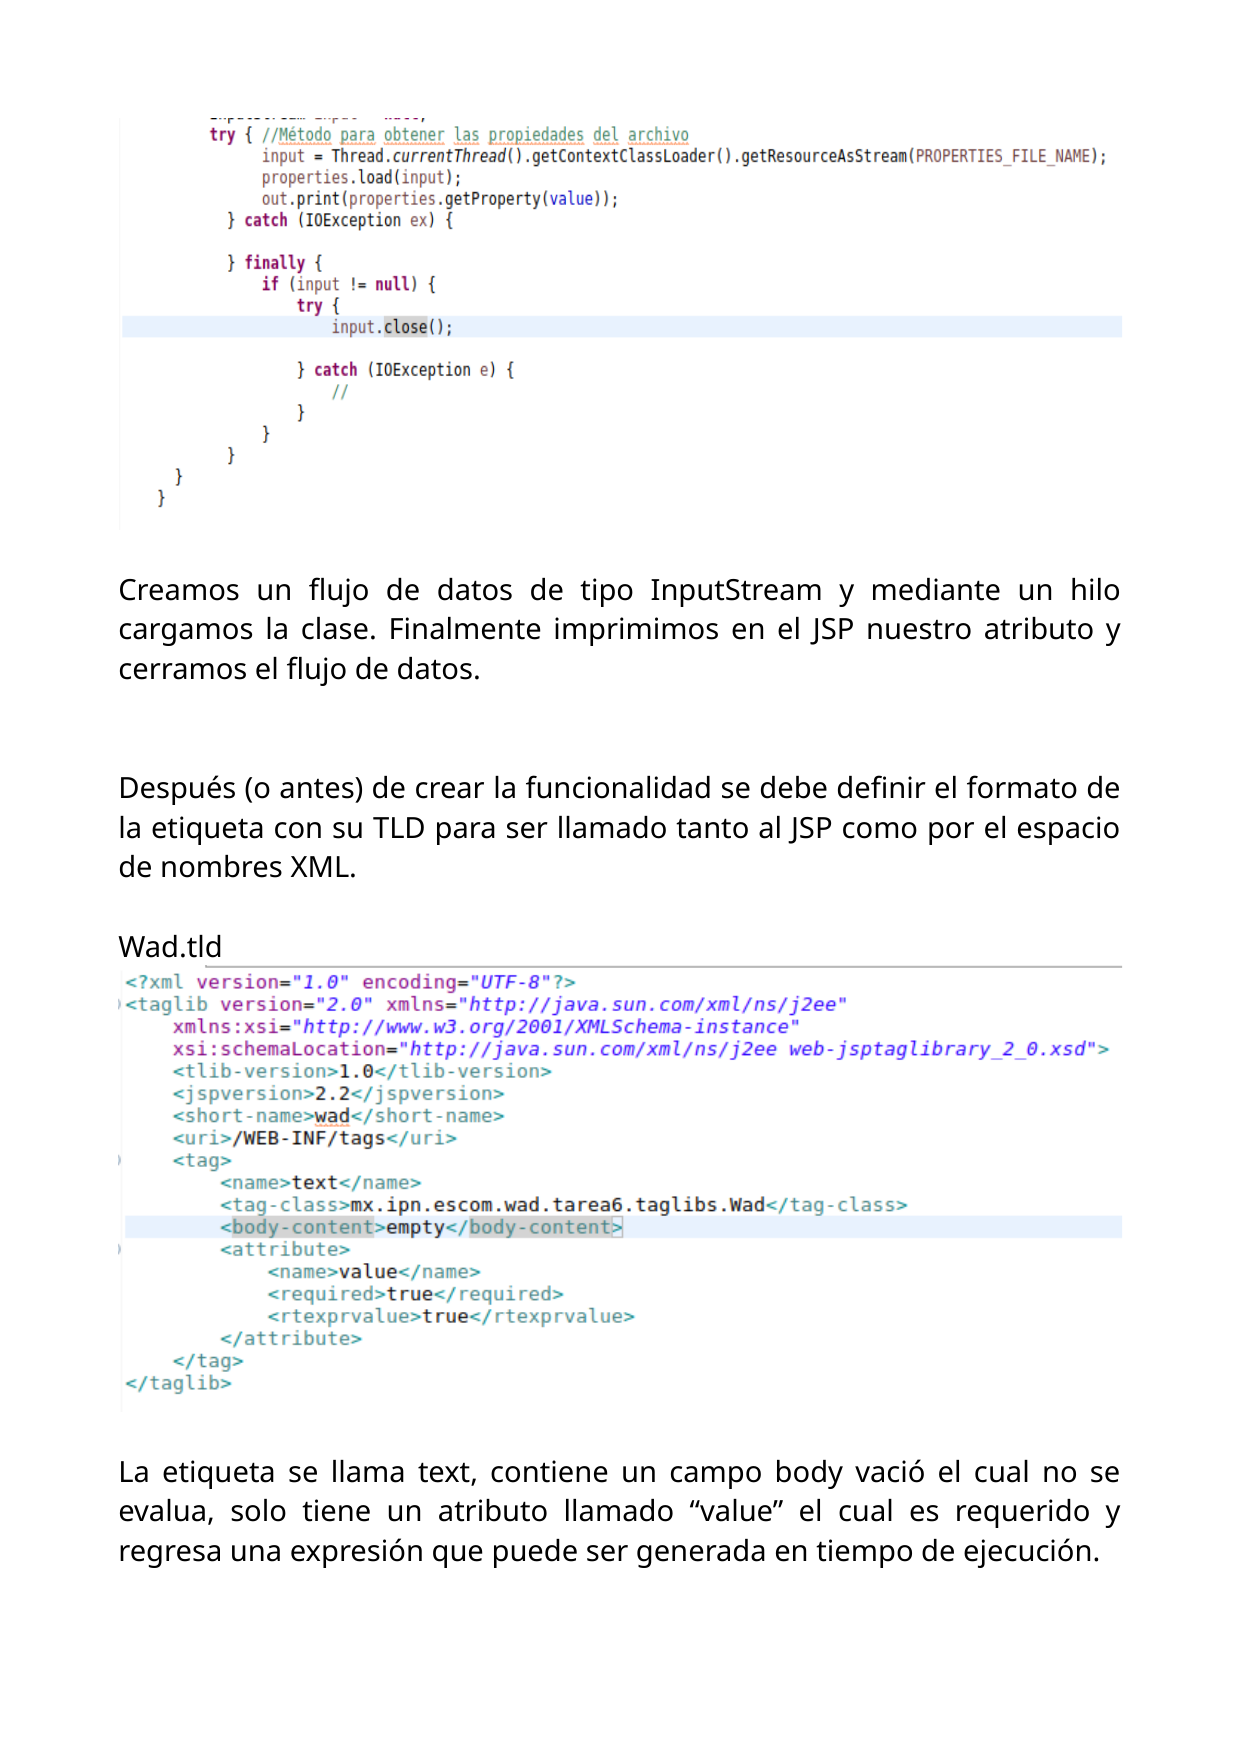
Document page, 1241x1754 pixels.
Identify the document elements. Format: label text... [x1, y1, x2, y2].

text Creamos un flujo de datos de tipo InputStream y mediante un hilo cargamos la clase. Finalmente imprimimos en el JSP nuestro atributo y cerramos el flujo de datos. [118, 569, 1122, 688]
text La etiqueta se llama text, contiene un campo body vació el cual no se evalua, solo tiene un atributo llamado “value” el cual es requerido y regresa una expresión que puede ser generada en tiempo de ejecución. [118, 1451, 1122, 1570]
text Wad.tld [118, 926, 1122, 965]
picture [118, 965, 1123, 1412]
picture [118, 118, 1123, 530]
text Después (o antes) de crear la funcionalidad se debe definir el formato de la etiqueta con su TLD para ser llamado tanto al JSP como por el espacio de nombres XML. [118, 767, 1122, 886]
